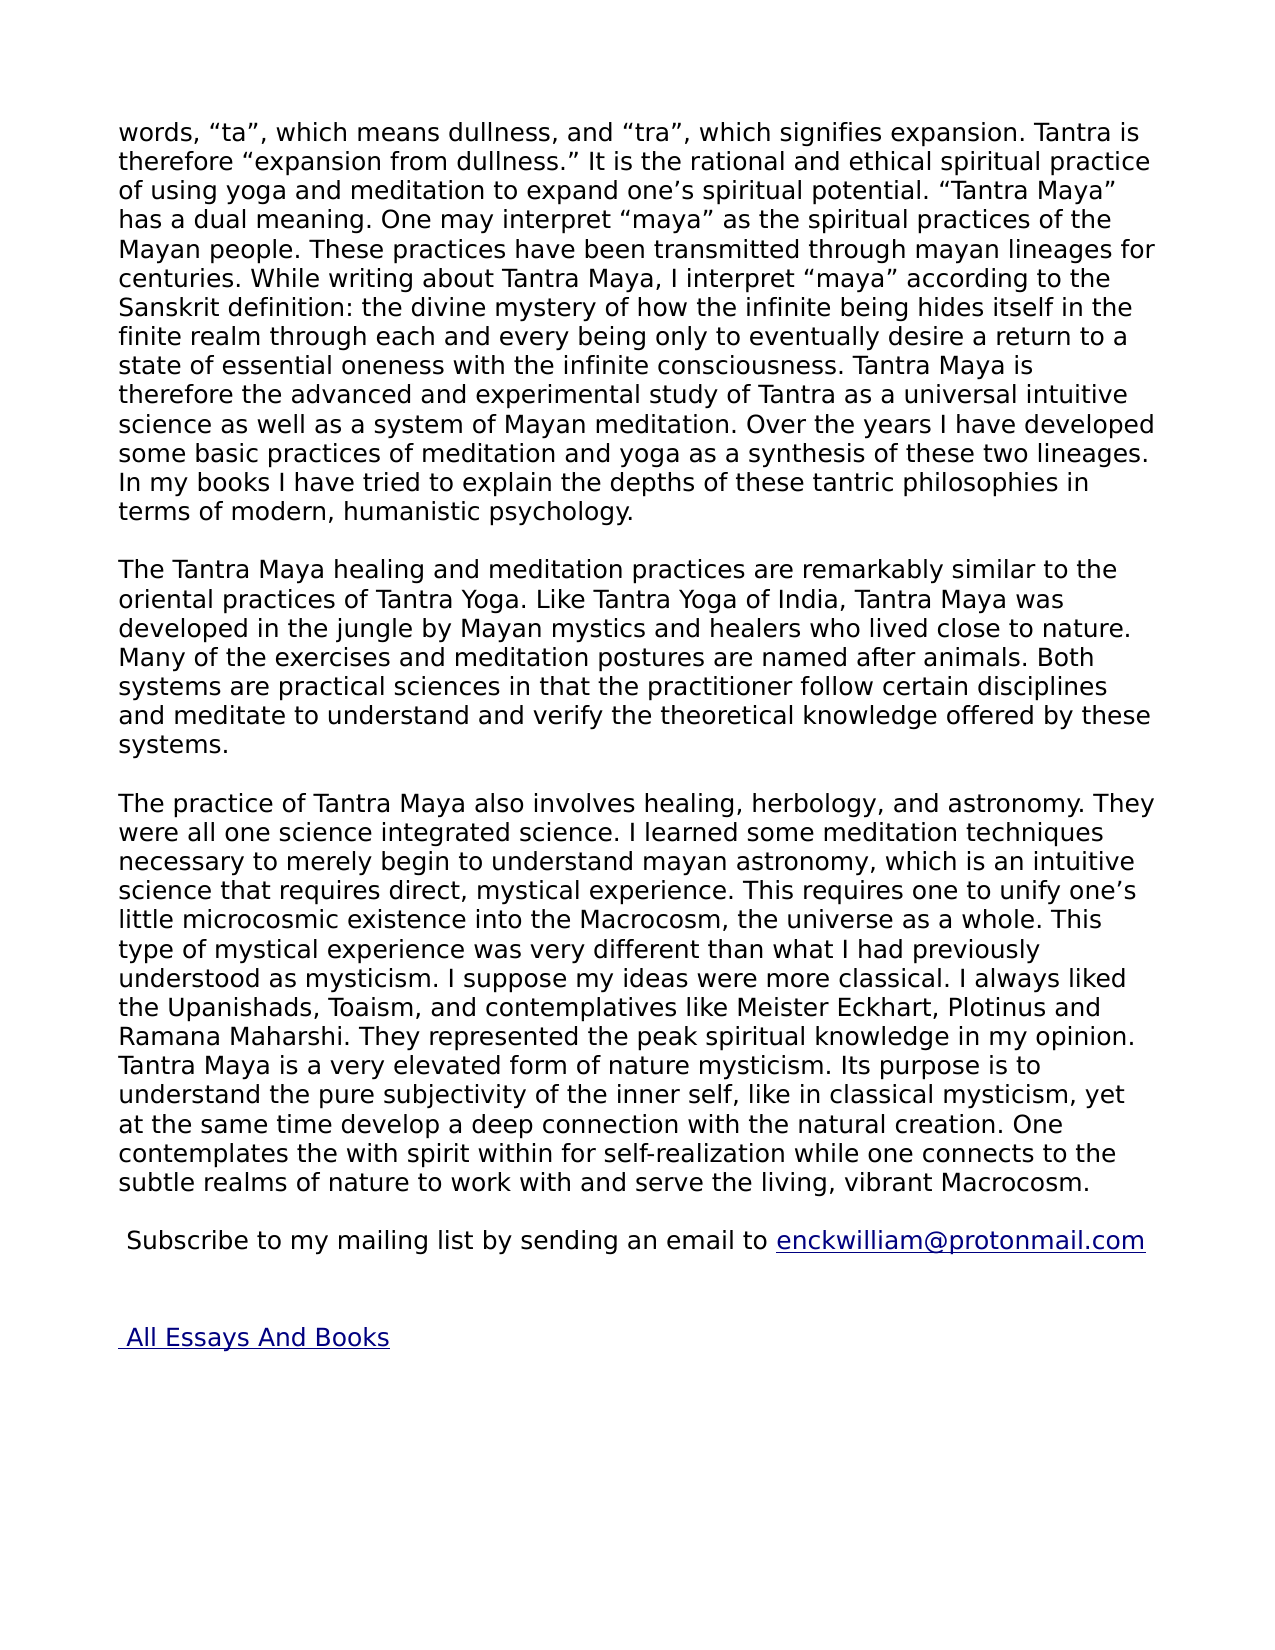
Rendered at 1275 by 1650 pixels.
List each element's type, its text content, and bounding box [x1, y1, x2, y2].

text Subscribe to my mailing list by sending an email to enckwilliam@protonmail.com [118, 1226, 1157, 1256]
text words, “ta”, which means dullness, and “tra”, which signifies expansion. Tantra is therefore “expansion from dullness.” It is the rational and ethical spiritual practice of using yoga and meditation to expand one’s spiritual potential. “Tantra Maya” has a dual meaning. One may interpret “maya” as the spiritual practices of the Mayan people. These practices have been transmitted through mayan lineages for centuries. While writing about Tantra Maya, I interpret “maya” according to the Sanskrit definition: the divine mystery of how the infinite being hides itself in the finite realm through each and every being only to eventually desire a return to a state of essential oneness with the infinite consciousness. Tantra Maya is therefore the advanced and experimental study of Tantra as a universal intuitive science as well as a system of Mayan meditation. Over the years I have developed some basic practices of meditation and yoga as a synthesis of these two lineages. In my books I have tried to explain the depths of these tantric philosophies in terms of modern, humanistic psychology. The Tantra Maya healing and meditation practices are remarkably similar to the oriental practices of Tantra Yoga. Like Tantra Yoga of India, Tantra Maya was developed in the jungle by Mayan mystics and healers who lived close to nature. Many of the exercises and meditation postures are named after animals. Both systems are practical sciences in that the practitioner follow certain disciplines and meditate to understand and verify the theoretical knowledge offered by these systems. The practice of Tantra Maya also involves healing, herbology, and astronomy. They were all one science integrated science. I learned some meditation techniques necessary to merely begin to understand mayan astronomy, which is an intuitive science that requires direct, mystical experience. This requires one to unify one’s little microcosmic existence into the Macrocosm, the universe as a whole. This type of mystical experience was very different than what I had previously understood as mysticism. I suppose my ideas were more classical. I always liked the Upanishads, Toaism, and contemplatives like Meister Eckhart, Plotinus and Ramana Maharshi. They represented the peak spiritual knowledge in my opinion. Tantra Maya is a very elevated form of nature mysticism. Its purpose is to understand the pure subjectivity of the inner self, like in classical mysticism, yet at the same time develop a deep connection with the natural creation. One contemplates the with spirit within for self-realization while one connects to the subtle realms of nature to work with and serve the living, vibrant Macrocosm. [118, 118, 1157, 1197]
text All Essays And Books [118, 1323, 1157, 1352]
